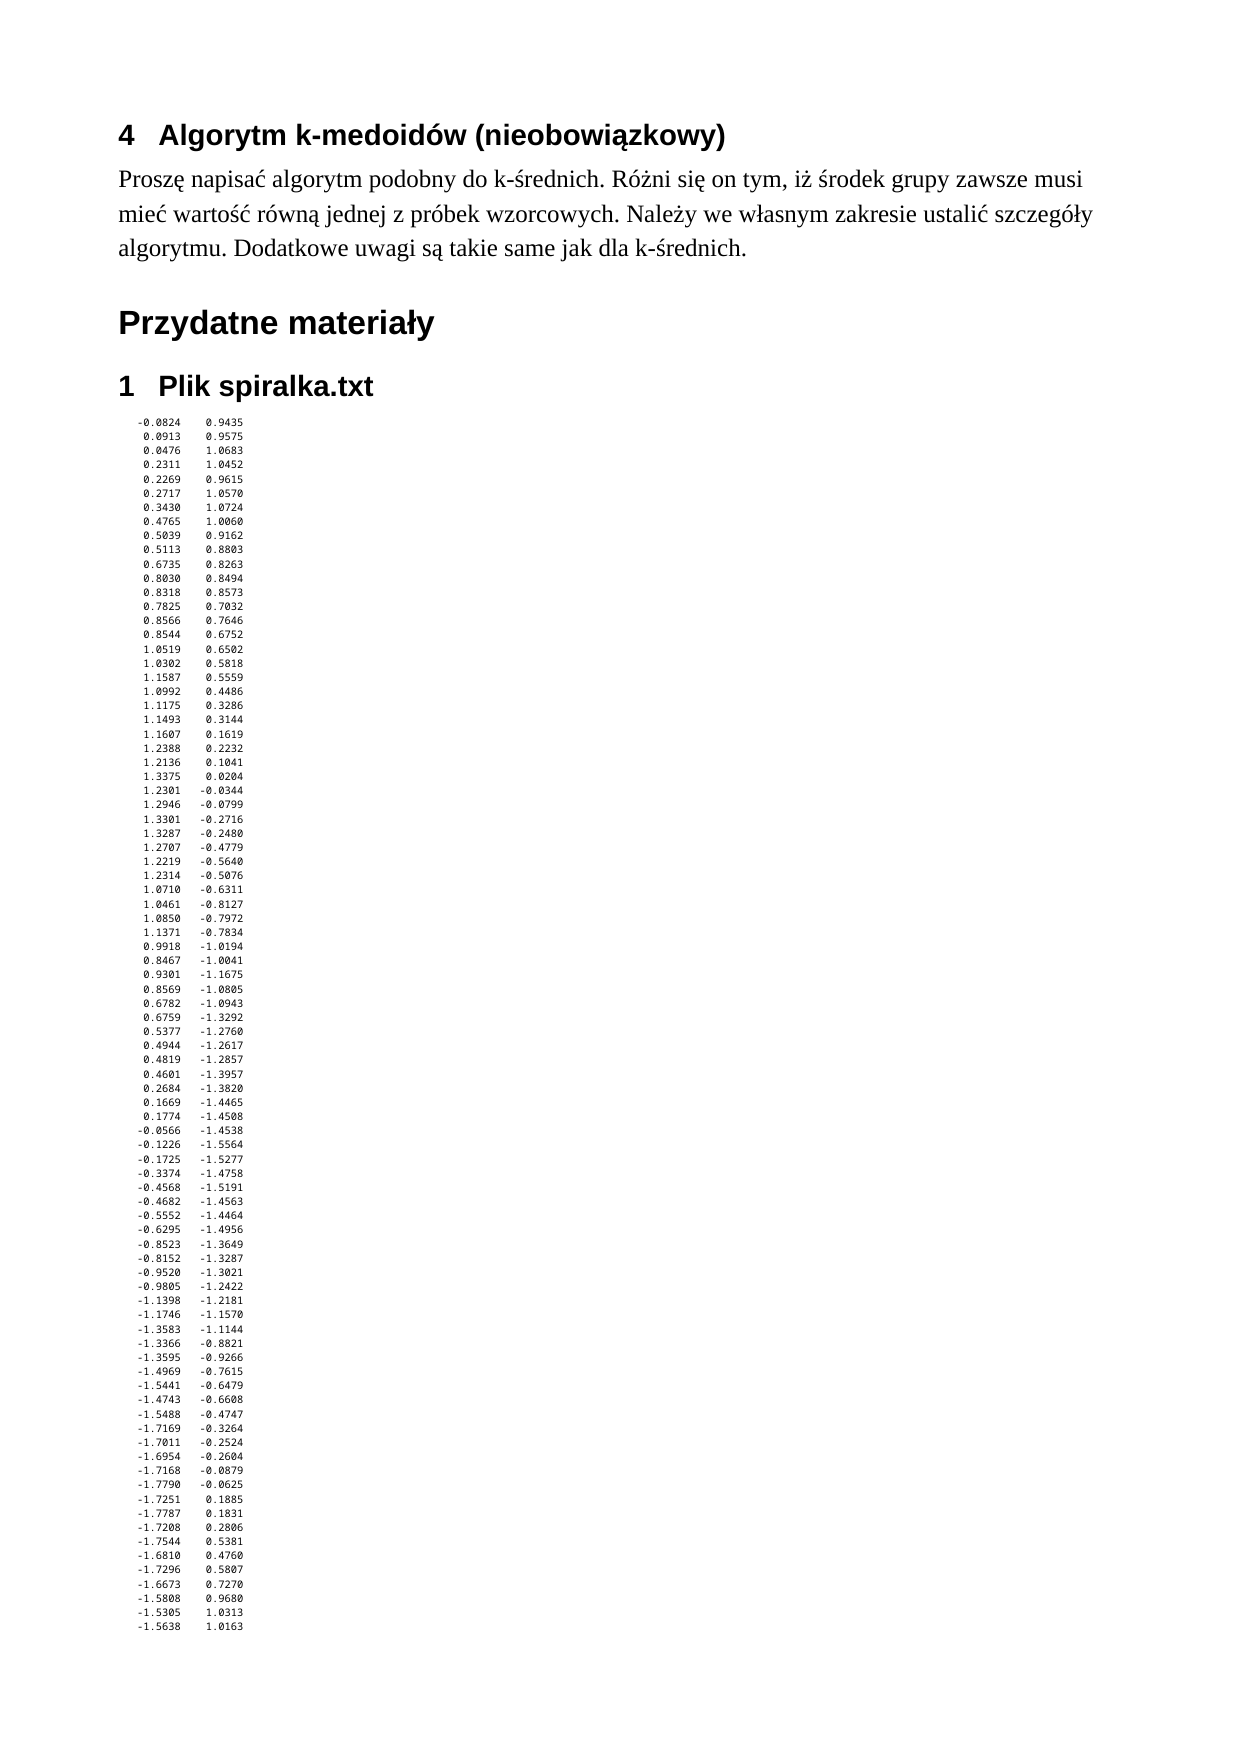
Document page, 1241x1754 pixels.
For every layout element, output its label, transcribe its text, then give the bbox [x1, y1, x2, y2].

list 1.2314 -0.5076 [118, 868, 1122, 883]
list 0.8566 0.7646 [118, 613, 1122, 628]
list -1.1398 -1.2181 [118, 1293, 1122, 1308]
list 0.4944 -1.2617 [118, 1038, 1122, 1053]
list 1.1175 0.3286 [118, 698, 1122, 713]
list 0.8544 0.6752 [118, 628, 1122, 642]
list -1.3583 -1.1144 [118, 1322, 1122, 1336]
list -1.6954 -0.2604 [118, 1449, 1122, 1463]
list -0.4568 -1.5191 [118, 1180, 1122, 1194]
list 1.1607 0.1619 [118, 727, 1122, 741]
list 0.5377 -1.2760 [118, 1024, 1122, 1038]
list 0.6735 0.8263 [118, 557, 1122, 571]
list 0.2684 -1.3820 [118, 1081, 1122, 1095]
list 1.1371 -0.7834 [118, 925, 1122, 939]
list -1.6673 0.7270 [118, 1577, 1122, 1591]
list -0.1226 -1.5564 [118, 1138, 1122, 1152]
list 0.0913 0.9575 [118, 429, 1122, 443]
list 0.4765 1.0060 [118, 514, 1122, 528]
list 1.0461 -0.8127 [118, 897, 1122, 911]
list 1.3301 -0.2716 [118, 812, 1122, 826]
list -0.8523 -1.3649 [118, 1237, 1122, 1251]
list -1.4743 -0.6608 [118, 1393, 1122, 1407]
list -1.7169 -0.3264 [118, 1421, 1122, 1435]
text Proszę napisać algorytm podobny do k-średnich. Różni się on tym, iż środek grupy zawsze musi mieć wartość równą jednej z próbek wzorcowych. Należy we własnym zakresie ustalić szczegóły algorytmu. Dodatkowe uwagi są takie same jak dla k-średnich. [118, 164, 1122, 262]
list -0.3374 -1.4758 [118, 1166, 1122, 1180]
list -1.3366 -0.8821 [118, 1336, 1122, 1350]
list -1.5441 -0.6479 [118, 1378, 1122, 1393]
list -0.5552 -1.4464 [118, 1208, 1122, 1223]
list -1.7208 0.2806 [118, 1520, 1122, 1534]
list 1.0519 0.6502 [118, 642, 1122, 656]
list -1.7251 0.1885 [118, 1492, 1122, 1506]
list 0.8030 0.8494 [118, 571, 1122, 585]
list -1.1746 -1.1570 [118, 1308, 1122, 1322]
list -1.6810 0.4760 [118, 1548, 1122, 1563]
list -1.4969 -0.7615 [118, 1364, 1122, 1378]
list 0.5039 0.9162 [118, 528, 1122, 543]
list -1.7544 0.5381 [118, 1534, 1122, 1548]
list 0.2717 1.0570 [118, 486, 1122, 500]
list -1.5808 0.9680 [118, 1591, 1122, 1605]
list 0.3430 1.0724 [118, 500, 1122, 514]
list 0.1774 -1.4508 [118, 1109, 1122, 1123]
list 0.0476 1.0683 [118, 443, 1122, 458]
list 0.8569 -1.0805 [118, 982, 1122, 996]
list 1.3375 0.0204 [118, 769, 1122, 783]
list 1.0302 0.5818 [118, 656, 1122, 670]
list 1.2707 -0.4779 [118, 840, 1122, 854]
list -1.5488 -0.4747 [118, 1407, 1122, 1421]
list 1.0850 -0.7972 [118, 911, 1122, 925]
list -0.1725 -1.5277 [118, 1152, 1122, 1166]
list 0.2311 1.0452 [118, 458, 1122, 472]
list -0.8152 -1.3287 [118, 1251, 1122, 1265]
list 1.2946 -0.0799 [118, 798, 1122, 812]
list -1.7787 0.1831 [118, 1506, 1122, 1520]
list -0.4682 -1.4563 [118, 1194, 1122, 1208]
list 0.6759 -1.3292 [118, 1010, 1122, 1024]
list 0.5113 0.8803 [118, 543, 1122, 557]
list 0.7825 0.7032 [118, 599, 1122, 613]
list -1.5305 1.0313 [118, 1605, 1122, 1619]
list -0.0824 0.9435 [118, 415, 1122, 429]
list 0.9301 -1.1675 [118, 968, 1122, 982]
list -0.6295 -1.4956 [118, 1223, 1122, 1237]
list 1.2388 0.2232 [118, 741, 1122, 755]
list 1.0992 0.4486 [118, 684, 1122, 698]
list 0.8467 -1.0041 [118, 953, 1122, 968]
list -1.7296 0.5807 [118, 1563, 1122, 1577]
subtitle Plik spiralka.txt [118, 369, 1122, 403]
list 1.3287 -0.2480 [118, 826, 1122, 840]
list 1.1587 0.5559 [118, 670, 1122, 684]
list -1.7790 -0.0625 [118, 1478, 1122, 1492]
list 1.1493 0.3144 [118, 713, 1122, 727]
subtitle Przydatne materiały [118, 303, 1122, 342]
list -0.9805 -1.2422 [118, 1279, 1122, 1293]
list 0.1669 -1.4465 [118, 1095, 1122, 1109]
list -0.0566 -1.4538 [118, 1123, 1122, 1138]
list -1.3595 -0.9266 [118, 1350, 1122, 1364]
list 0.6782 -1.0943 [118, 996, 1122, 1010]
list 1.0710 -0.6311 [118, 883, 1122, 897]
list 0.4601 -1.3957 [118, 1067, 1122, 1081]
list -1.7168 -0.0879 [118, 1463, 1122, 1478]
list -0.9520 -1.3021 [118, 1265, 1122, 1279]
list 0.9918 -1.0194 [118, 939, 1122, 953]
list 1.2301 -0.0344 [118, 783, 1122, 798]
list -1.7011 -0.2524 [118, 1435, 1122, 1449]
list 1.2136 0.1041 [118, 755, 1122, 769]
list 0.4819 -1.2857 [118, 1053, 1122, 1067]
subtitle Algorytm k-medoidów (nieobowiązkowy) [118, 118, 1122, 152]
list 1.2219 -0.5640 [118, 854, 1122, 868]
list 0.2269 0.9615 [118, 472, 1122, 486]
list -1.5638 1.0163 [118, 1619, 1122, 1633]
list 0.8318 0.8573 [118, 585, 1122, 599]
